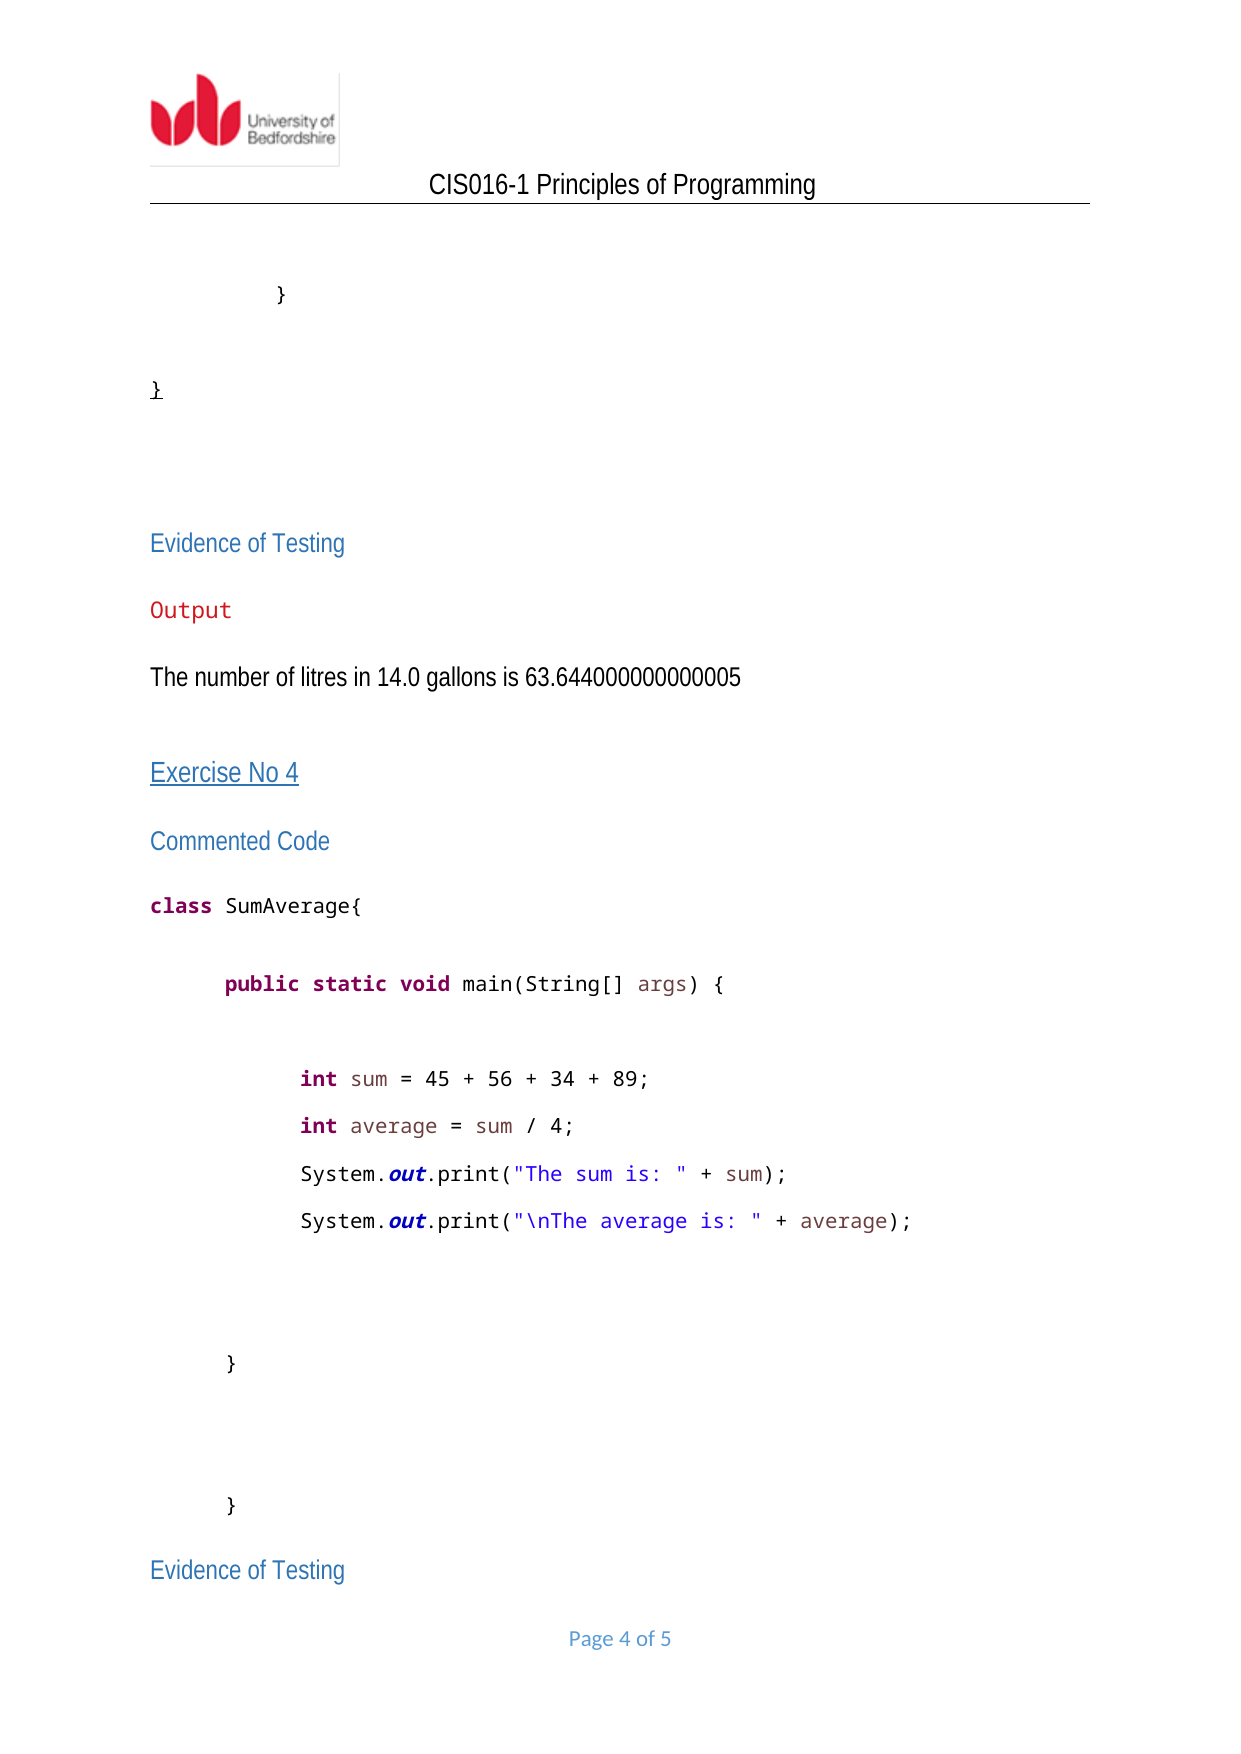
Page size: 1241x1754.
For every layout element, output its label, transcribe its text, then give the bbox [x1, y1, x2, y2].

text Evidence of Testing [150, 527, 1090, 558]
text The number of litres in 14.0 gallons is 63.644000000000005 [150, 661, 1090, 692]
text } [150, 1348, 1090, 1376]
text public static void main(String[] args) { [150, 969, 1090, 998]
text class SumAverage{ [150, 892, 1090, 920]
text int average = sum / 4; [150, 1111, 1090, 1140]
picture [150, 73, 341, 168]
text System.out.print("The sum is: " + sum); [150, 1159, 1090, 1187]
text Output [150, 594, 1090, 625]
text int sum = 45 + 56 + 34 + 89; [150, 1064, 1090, 1093]
text Exercise No 4 [150, 755, 1090, 789]
text System.out.print("\nThe average is: " + average); [150, 1206, 1090, 1234]
text } [150, 1490, 1090, 1518]
text } [150, 374, 1090, 402]
text Evidence of Testing [150, 1554, 1090, 1585]
text } [150, 279, 1090, 308]
text Commented Code [150, 825, 1090, 856]
